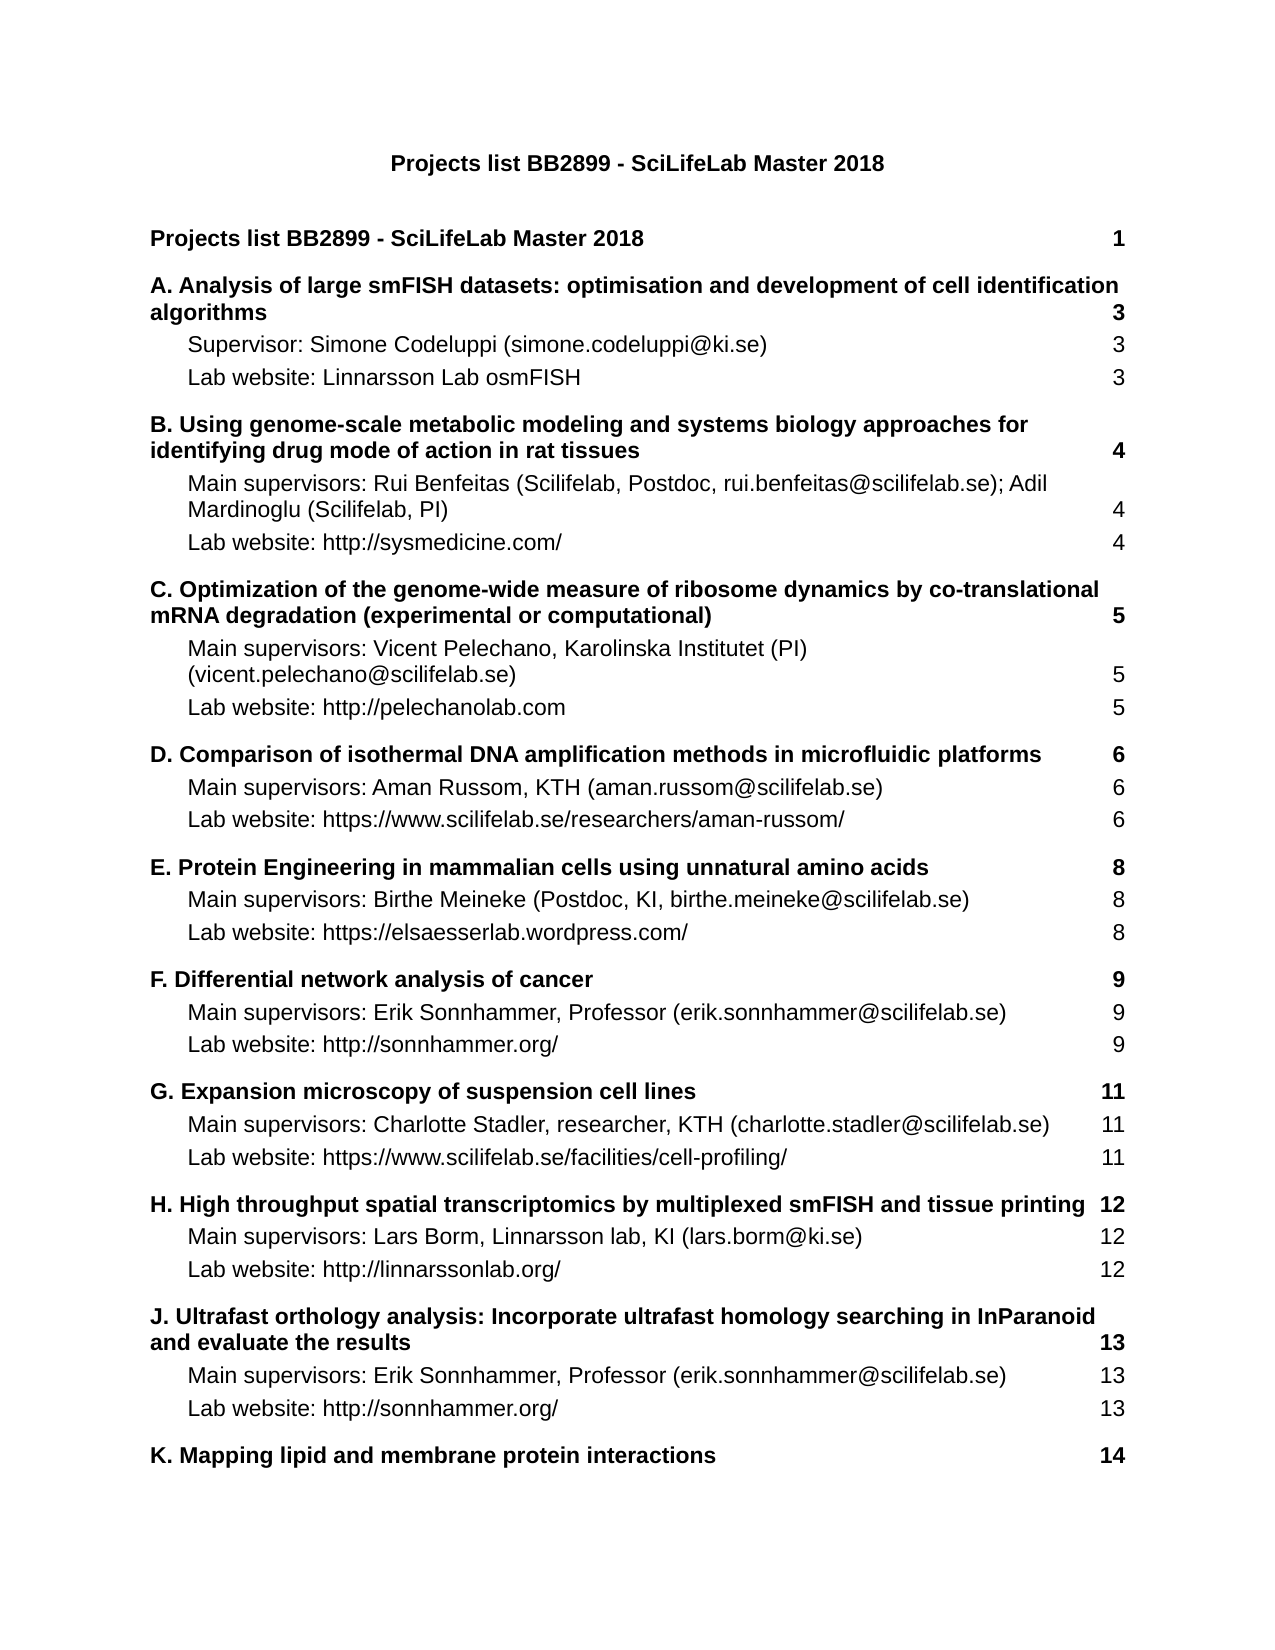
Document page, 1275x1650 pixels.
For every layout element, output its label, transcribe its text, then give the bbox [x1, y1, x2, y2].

text Projects list BB2899 - SciLifeLab Master 2018 1 [150, 225, 1125, 251]
text Main supervisors: Aman Russom, KTH (aman.russom@scilifelab.se) 6 [187, 774, 1125, 800]
text B. Using genome-scale metabolic modeling and systems biology approaches for identifying drug mode of action in rat tissues 4 [150, 411, 1125, 463]
text G. Expansion microscopy of suspension cell lines 11 [150, 1078, 1125, 1104]
text Lab website: http://sonnhammer.org/ 9 [187, 1031, 1125, 1057]
text A. Analysis of large smFISH datasets: optimisation and development of cell identification algorithms 3 [150, 272, 1125, 325]
text Main supervisors: Lars Borm, Linnarsson lab, KI (lars.borm@ki.se) 12 [187, 1223, 1125, 1249]
text F. Differential network analysis of cancer 9 [150, 966, 1125, 992]
text E. Protein Engineering in mammalian cells using unnatural amino acids 8 [150, 853, 1125, 880]
text K. Mapping lipid and membrane protein interactions 14 [150, 1442, 1125, 1468]
subtitle Projects list BB2899 - SciLifeLab Master 2018 [885, 150, 1125, 176]
text Lab website: http://sysmedicine.com/ 4 [187, 529, 1125, 555]
text Lab website: https://www.scilifelab.se/facilities/cell-profiling/ 11 [187, 1143, 1125, 1170]
text Main supervisors: Erik Sonnhammer, Professor (erik.sonnhammer@scilifelab.se) 13 [187, 1362, 1125, 1388]
text Lab website: http://sonnhammer.org/ 13 [187, 1394, 1125, 1421]
text Main supervisors: Rui Benfeitas (Scilifelab, Postdoc, rui.benfeitas@scilifelab.se); Adil Mardinoglu (Scilifelab, PI) 4 [187, 470, 1125, 522]
text D. Comparison of isothermal DNA amplification methods in microfluidic platforms 6 [150, 741, 1125, 767]
text Main supervisors: Birthe Meineke (Postdoc, KI, birthe.meineke@scilifelab.se) 8 [187, 886, 1125, 912]
text Main supervisors: Erik Sonnhammer, Professor (erik.sonnhammer@scilifelab.se) 9 [187, 998, 1125, 1025]
text Main supervisors: Vicent Pelechano, Karolinska Institutet (PI) (vicent.pelechano@scilifelab.se) 5 [187, 635, 1125, 688]
text Lab website: Linnarsson Lab osmFISH 3 [187, 364, 1125, 390]
text Supervisor: Simone Codeluppi (simone.codeluppi@ki.se) 3 [187, 331, 1125, 357]
text Lab website: http://pelechanolab.com 5 [187, 694, 1125, 720]
text J. Ultrafast orthology analysis: Incorporate ultrafast homology searching in InParanoid and evaluate the results 13 [150, 1303, 1125, 1356]
text Lab website: https://elsaesserlab.wordpress.com/ 8 [187, 919, 1125, 945]
text Main supervisors: Charlotte Stadler, researcher, KTH (charlotte.stadler@scilifelab.se) 11 [187, 1111, 1125, 1137]
text H. High throughput spatial transcriptomics by multiplexed smFISH and tissue printing 12 [150, 1191, 1125, 1217]
subtitle Projects list BB2899 - SciLifeLab Master 2018 [150, 150, 390, 176]
text C. Optimization of the genome-wide measure of ribosome dynamics by co-translational mRNA degradation (experimental or computational) 5 [150, 576, 1125, 629]
text Lab website: http://linnarssonlab.org/ 12 [187, 1256, 1125, 1282]
text Lab website: https://www.scilifelab.se/researchers/aman-russom/ 6 [187, 806, 1125, 833]
